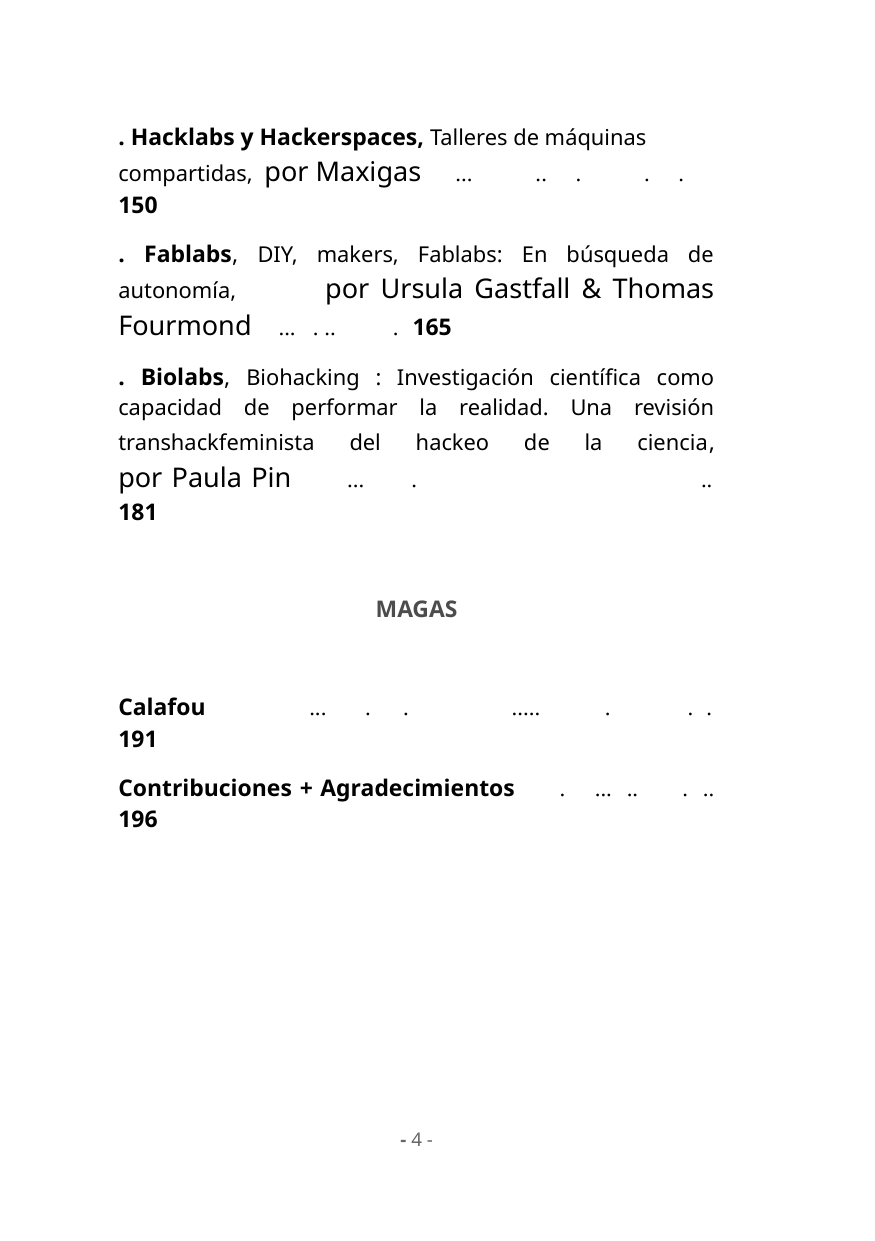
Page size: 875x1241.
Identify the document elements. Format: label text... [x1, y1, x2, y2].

text . Hacklabs y Hackerspaces, Talleres de máquinas compartidas, por Maxigas ... .. . . . 150 [118, 121, 714, 220]
text Contribuciones + Agradecimientos . ... .. . .. 196 [118, 771, 714, 834]
text Calafou ... . . ..... . . . 191 [118, 691, 714, 754]
text . Biolabs, Biohacking : Investigación científica como capacidad de performar la realidad. Una revisión transhackfeminista del hackeo de la ciencia, por Paula Pin ... . .. 181 [118, 361, 714, 527]
text . Fablabs, DIY, makers, Fablabs: En búsqueda de autonomía, por Ursula Gastfall & Thomas Fourmond ... . .. . 165 [118, 238, 714, 343]
text MAGAS [118, 593, 714, 624]
